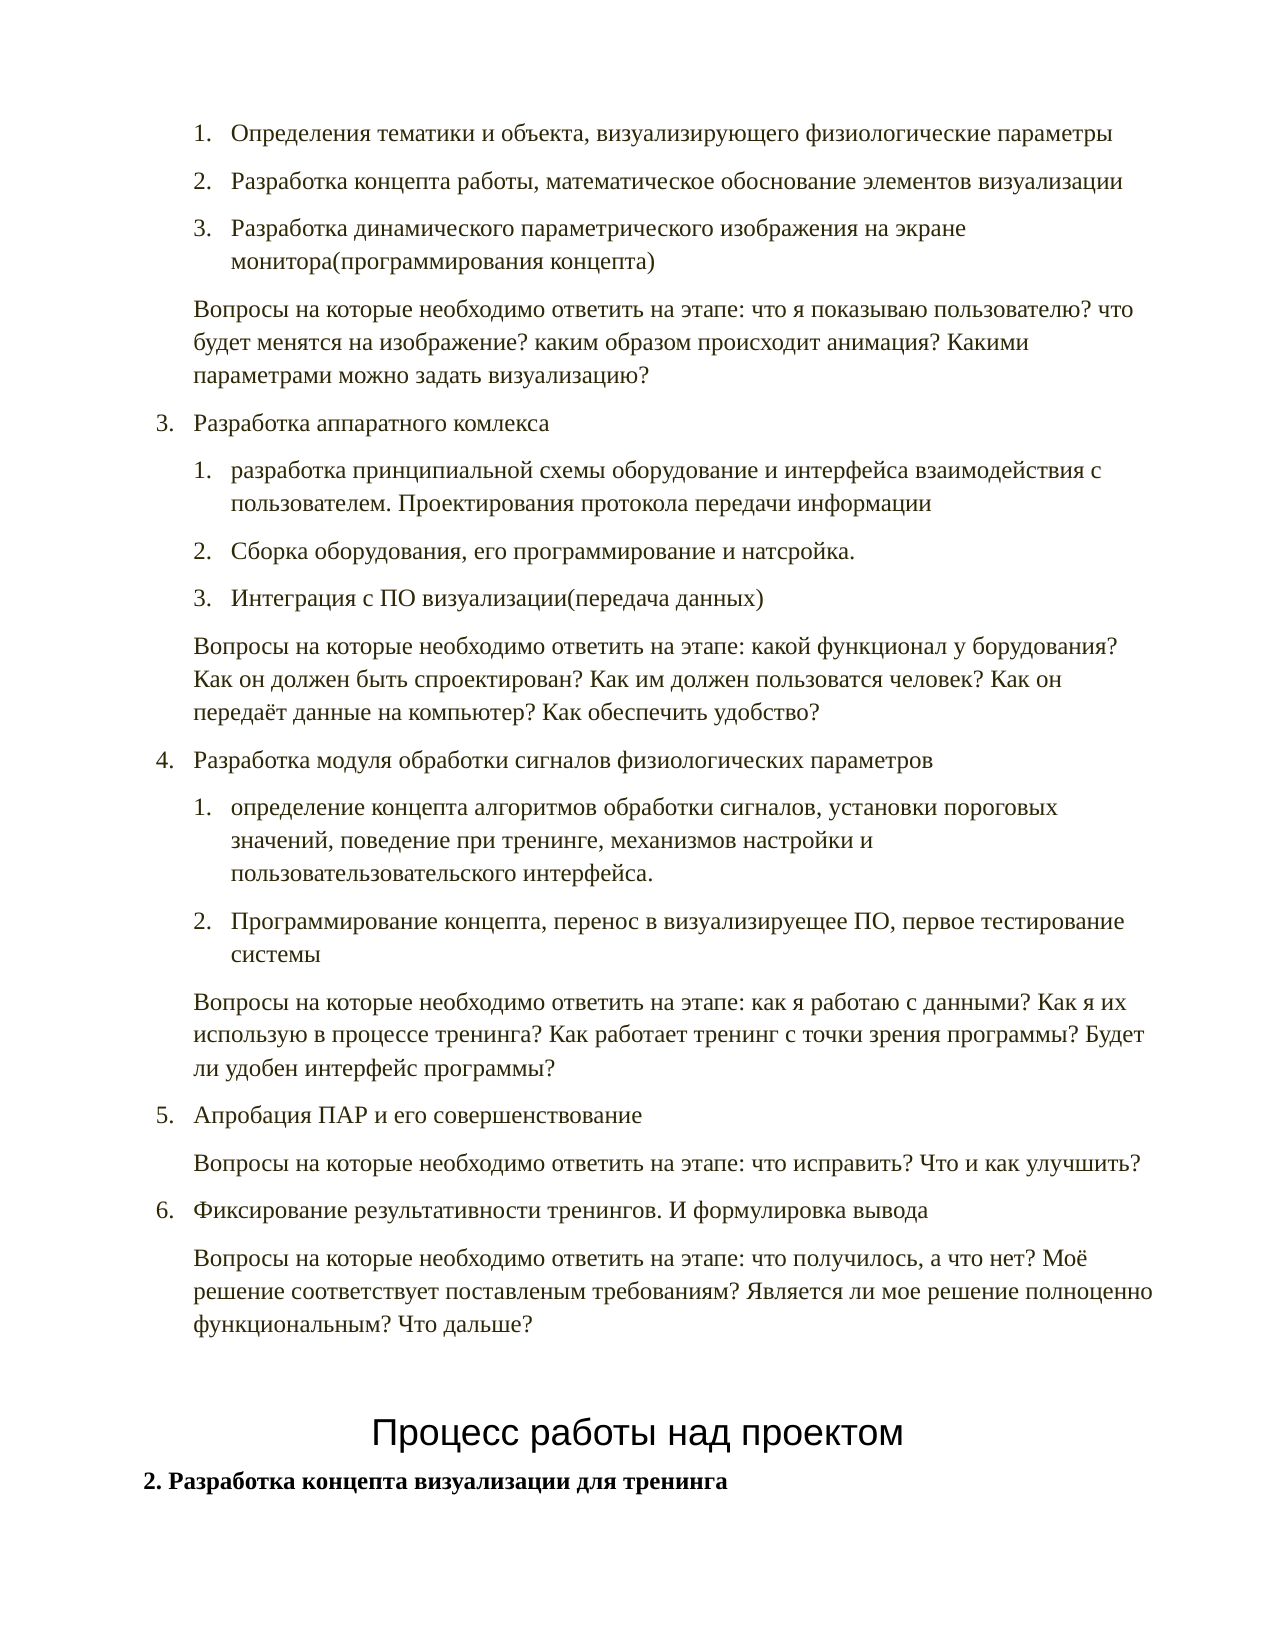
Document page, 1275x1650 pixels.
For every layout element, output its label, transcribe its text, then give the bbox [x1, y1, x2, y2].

list Вопросы на которые необходимо ответить на этапе: как я работаю с данными? Как я их использую в процессе тренинга? Как работает тренинг с точки зрения программы? Будет ли удобен интерфейс программы? [156, 987, 1157, 1081]
list Вопросы на которые необходимо ответить на этапе: что исправить? Что и как улучшить? [156, 1148, 1157, 1177]
list Программирование концепта, перенос в визуализируещее ПО, первое тестирование системы [193, 906, 1157, 968]
subtitle Процесс работы над проектом [118, 1411, 1157, 1454]
list Интеграция с ПО визуализации(передача данных) [193, 583, 1157, 612]
list Вопросы на которые необходимо ответить на этапе: какой функционал у борудования? Как он должен быть спроектирован? Как им должен пользоватся человек? Как он передаёт данные на компьютер? Как обеспечить удобство? [156, 631, 1157, 726]
list Фиксирование результативности тренингов. И формулировка вывода [156, 1195, 1157, 1224]
list Разработка модуля обработки сигналов физиологических параметров [156, 745, 1157, 773]
list Апробация ПАР и его совершенствование [156, 1100, 1157, 1129]
list Разработка аппаратного комлекса [156, 408, 1157, 436]
list Вопросы на которые необходимо ответить на этапе: что получилось, а что нет? Моё решение соответствует поставленым требованиям? Является ли мое решение полноценно функциональным? Что дальше? [156, 1243, 1157, 1338]
list определение концепта алгоритмов обработки сигналов, установки пороговых значений, поведение при тренинге, механизмов настройки и пользовательзовательского интерфейса. [193, 792, 1157, 887]
list Сборка оборудования, его программирование и натсройка. [193, 536, 1157, 564]
text 2. Разработка концепта визуализации для тренинга [118, 1466, 1157, 1495]
list Разработка концепта работы, математическое обоснование элементов визуализации [193, 166, 1157, 194]
list Вопросы на которые необходимо ответить на этапе: что я показываю пользователю? что будет менятся на изображение? каким образом происходит анимация? Какими параметрами можно задать визуализацию? [156, 294, 1157, 389]
list разработка принципиальной схемы оборудование и интерфейса взаимодействия с пользователем. Проектирования протокола передачи информации [193, 455, 1157, 517]
list Определения тематики и объекта, визуализирующего физиологические параметры [193, 118, 1157, 147]
list Разработка динамического параметрического изображения на экране монитора(программирования концепта) [193, 213, 1157, 275]
